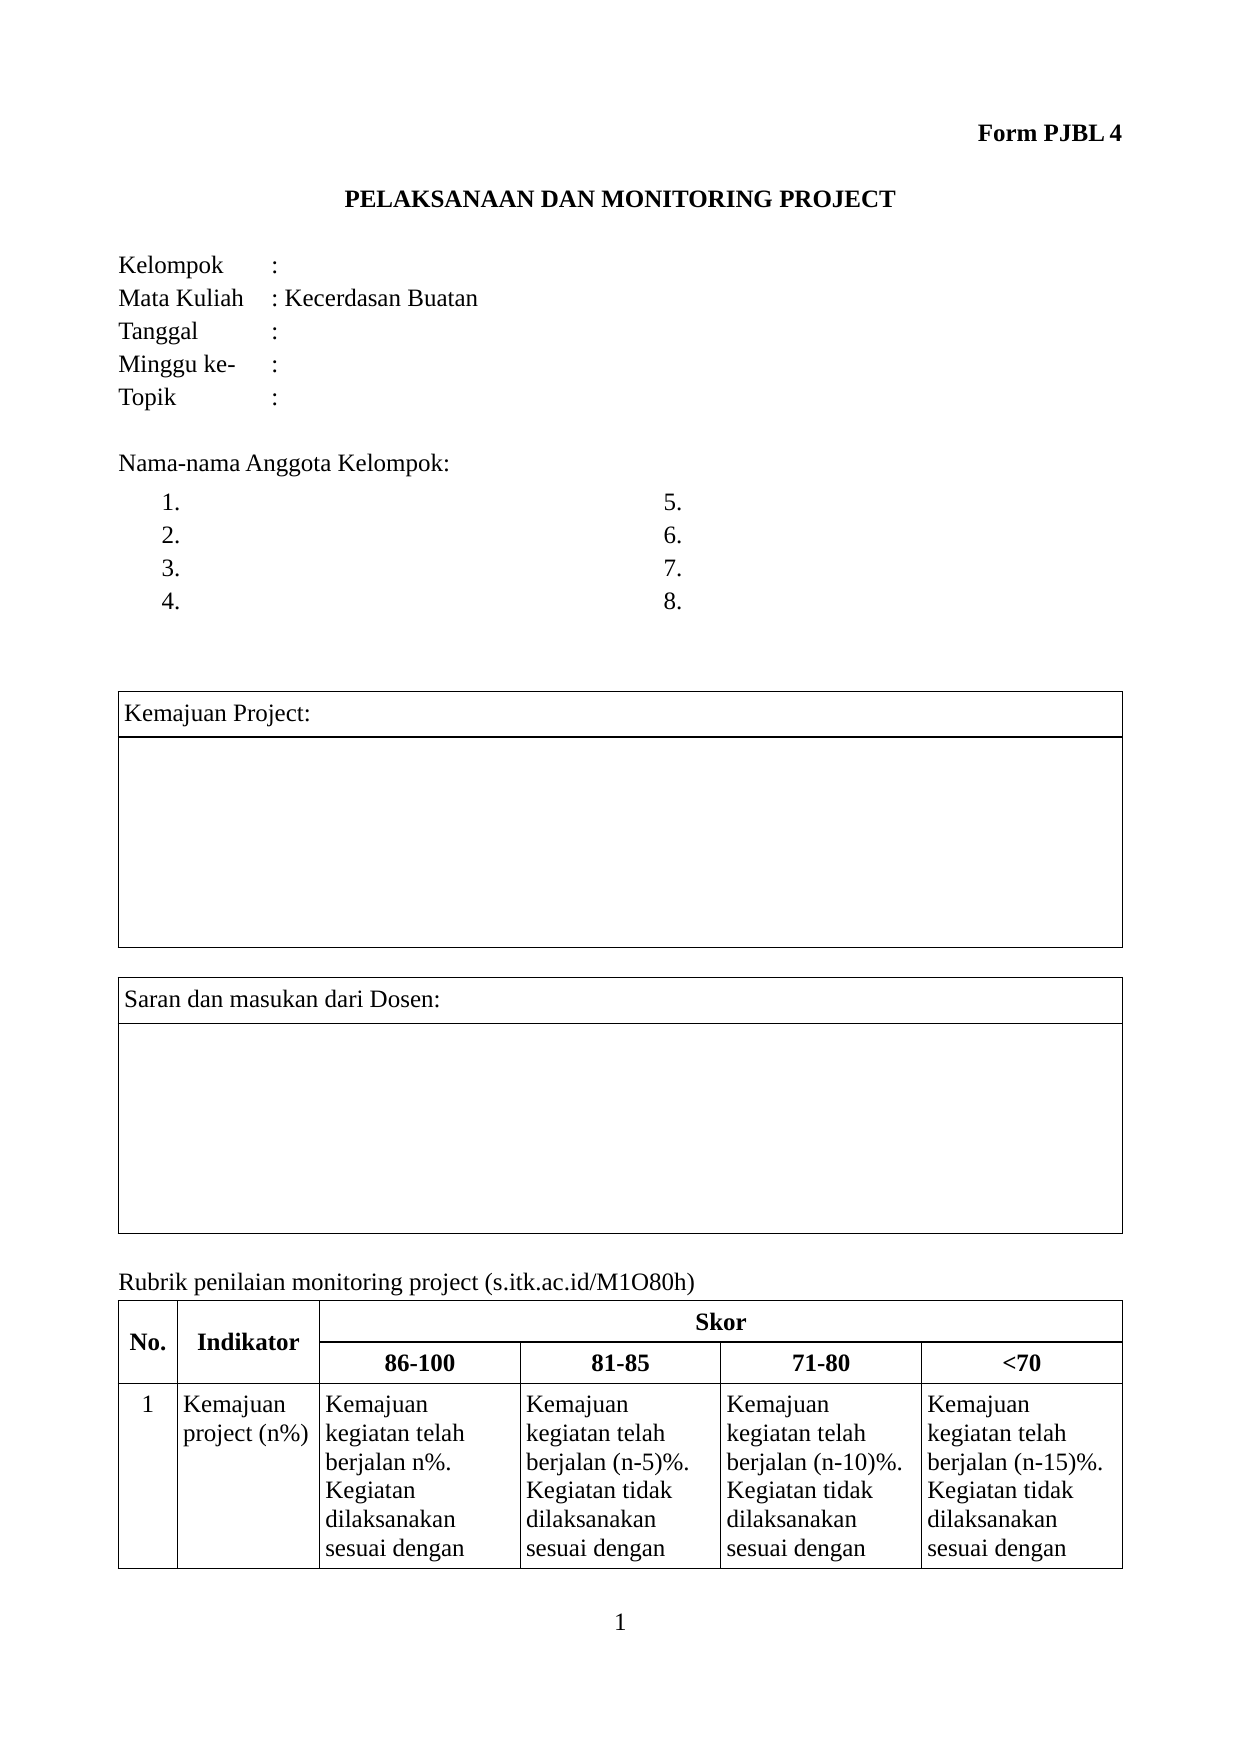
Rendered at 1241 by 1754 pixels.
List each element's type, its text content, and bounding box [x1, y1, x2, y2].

table_cell [119, 738, 1122, 947]
text Kelompok : [118, 250, 1122, 279]
table_header No. [119, 1301, 177, 1383]
table_cell 81-85 [521, 1343, 720, 1383]
text Tanggal : [118, 316, 1122, 345]
text Rubrik penilaian monitoring project (s.itk.ac.id/M1O80h) [118, 1267, 1122, 1296]
table_cell Kemajuan kegiatan telah berjalan (n-15)%. Kegiatan tidak dilaksanakan sesuai dengan [922, 1384, 1122, 1568]
table_cell 71-80 [721, 1343, 921, 1383]
table_cell Kemajuan kegiatan telah berjalan (n-5)%. Kegiatan tidak dilaksanakan sesuai dengan [521, 1384, 720, 1568]
text Form PJBL 4 [118, 118, 1122, 147]
text Mata Kuliah : Kecerdasan Buatan [118, 283, 1122, 312]
table_header [118, 481, 620, 625]
text PELAKSANAAN DAN MONITORING PROJECT [118, 184, 1122, 213]
text Topik : [118, 382, 1122, 411]
table_cell Kemajuan kegiatan telah berjalan (n-10)%. Kegiatan tidak dilaksanakan sesuai dengan [721, 1384, 921, 1568]
table_header Kemajuan Project: [119, 692, 1122, 736]
table_cell Kemajuan project (n%) [178, 1384, 319, 1568]
table_cell 86-100 [320, 1343, 520, 1383]
table_header [620, 481, 1122, 625]
table_header Indikator [178, 1301, 319, 1383]
table_cell Kemajuan kegiatan telah berjalan n%. Kegiatan dilaksanakan sesuai dengan [320, 1384, 520, 1568]
table_cell [119, 1024, 1122, 1233]
table_header Saran dan masukan dari Dosen: [119, 978, 1122, 1022]
table_cell 1 [119, 1384, 177, 1568]
table_header Skor [320, 1301, 1122, 1341]
table_cell <70 [922, 1343, 1122, 1383]
text Minggu ke- : [118, 349, 1122, 378]
text Nama-nama Anggota Kelompok: [118, 448, 1122, 477]
